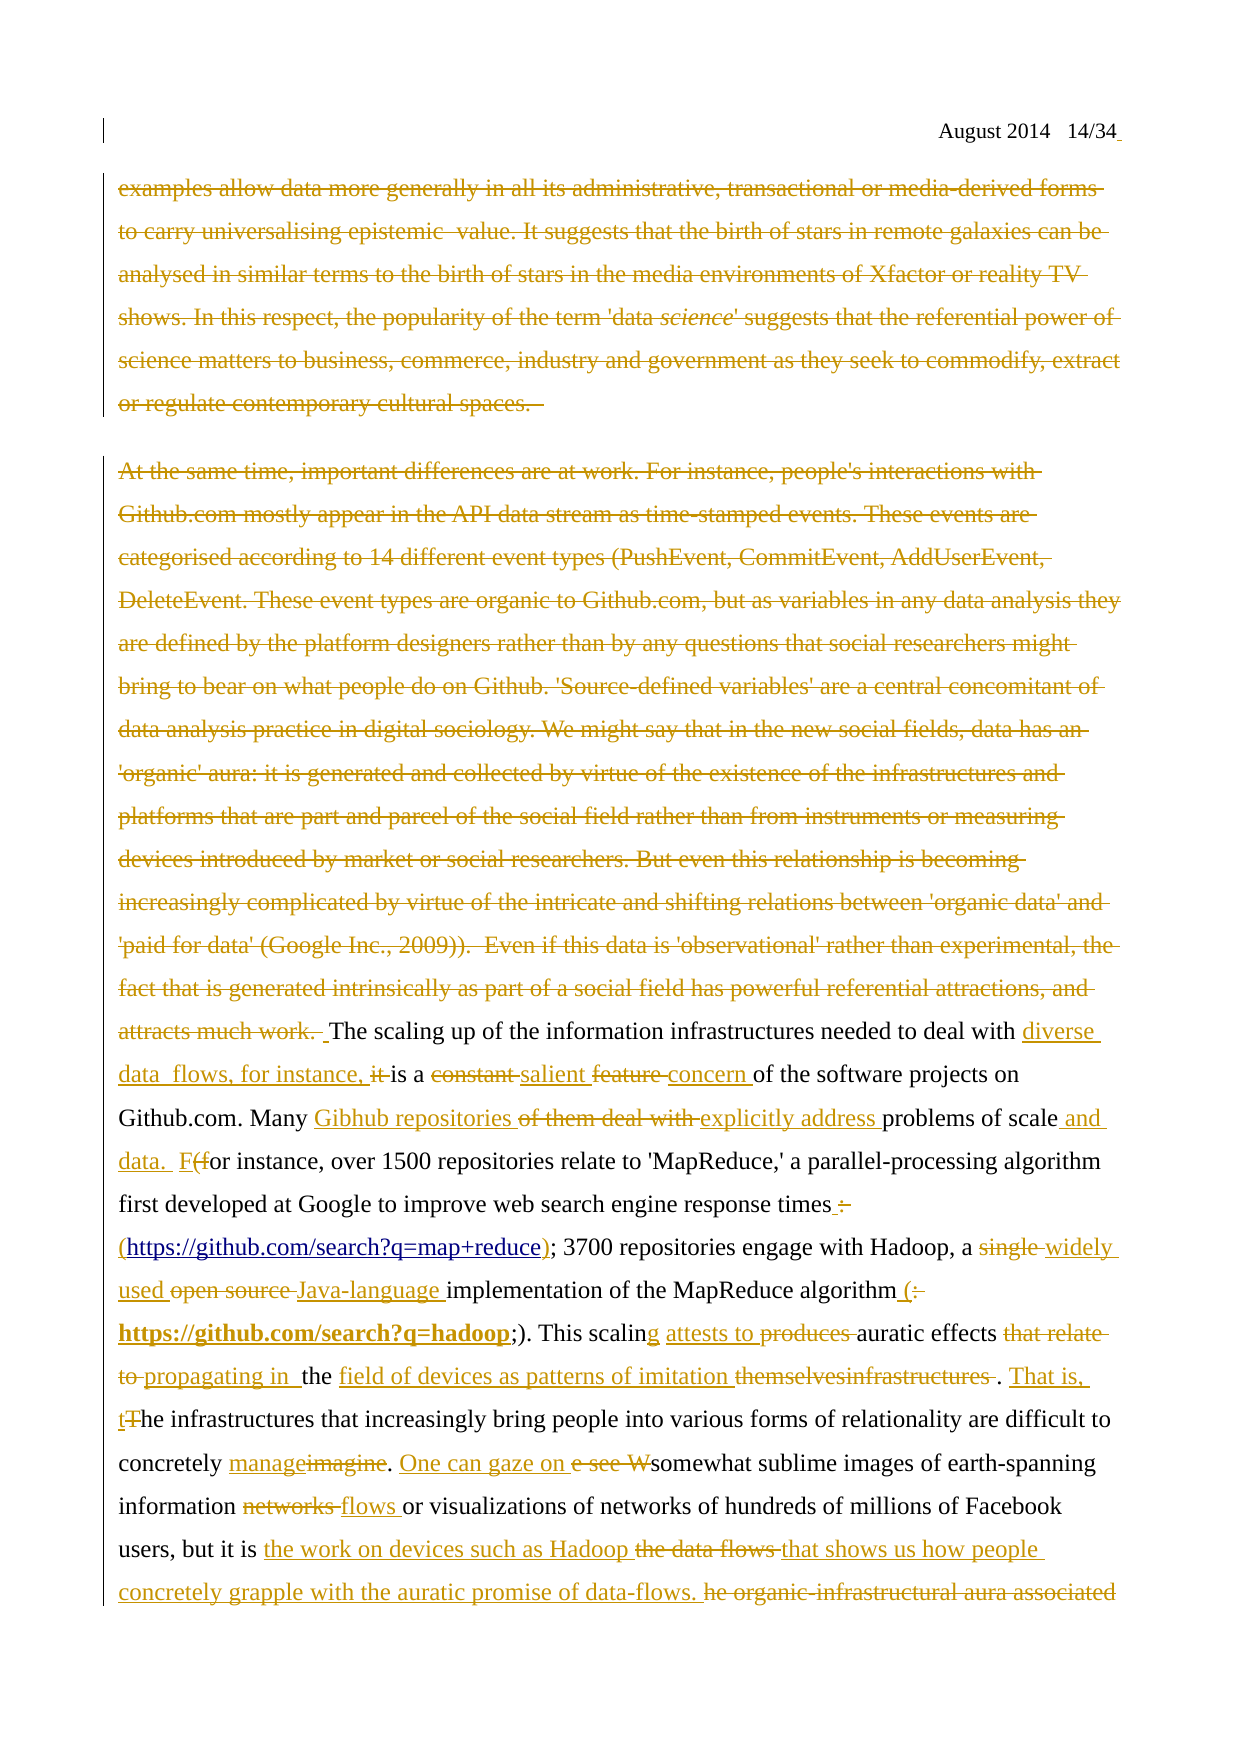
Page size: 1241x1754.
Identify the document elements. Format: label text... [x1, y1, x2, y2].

text The scaling up of the information infrastructures needed to deal with diverse data flows, for instance, is a salient concern of the software projects on Github.com. Many Gibhub repositories explicitly address problems of scale and data. For instance, over 1500 repositories relate to 'MapReduce,' a parallel-processing algorithm first developed at Google to improve web search engine response times (https://github.com/search?q=map+reduce); 3700 repositories engage with Hadoop, a widely used Java-language implementation of the MapReduce algorithm (https://github.com/search?q=hadoop;). This scaling attests to auratic effects propagating in the field of devices as patterns of imitation . That is, the infrastructures that increasingly bring people into various forms of relationality are difficult to concretely manage. One can gaze on somewhat sublime images of earth-spanning information flows or visualizations of networks of hundreds of millions of Facebook users, but it is the work on devices such as Hadoop that shows us how people concretely grapple with the auratic promise of data-flows. [118, 456, 1122, 1606]
text Although it might seem a purely technical or practical issue, the problem of traversing such data flows lies at the heart of digital sociology as well as many parts of contemporary culture. One response to the problem of traversing data flows is to make devices that capture, reduce or visualize data. [118, 173, 1122, 417]
